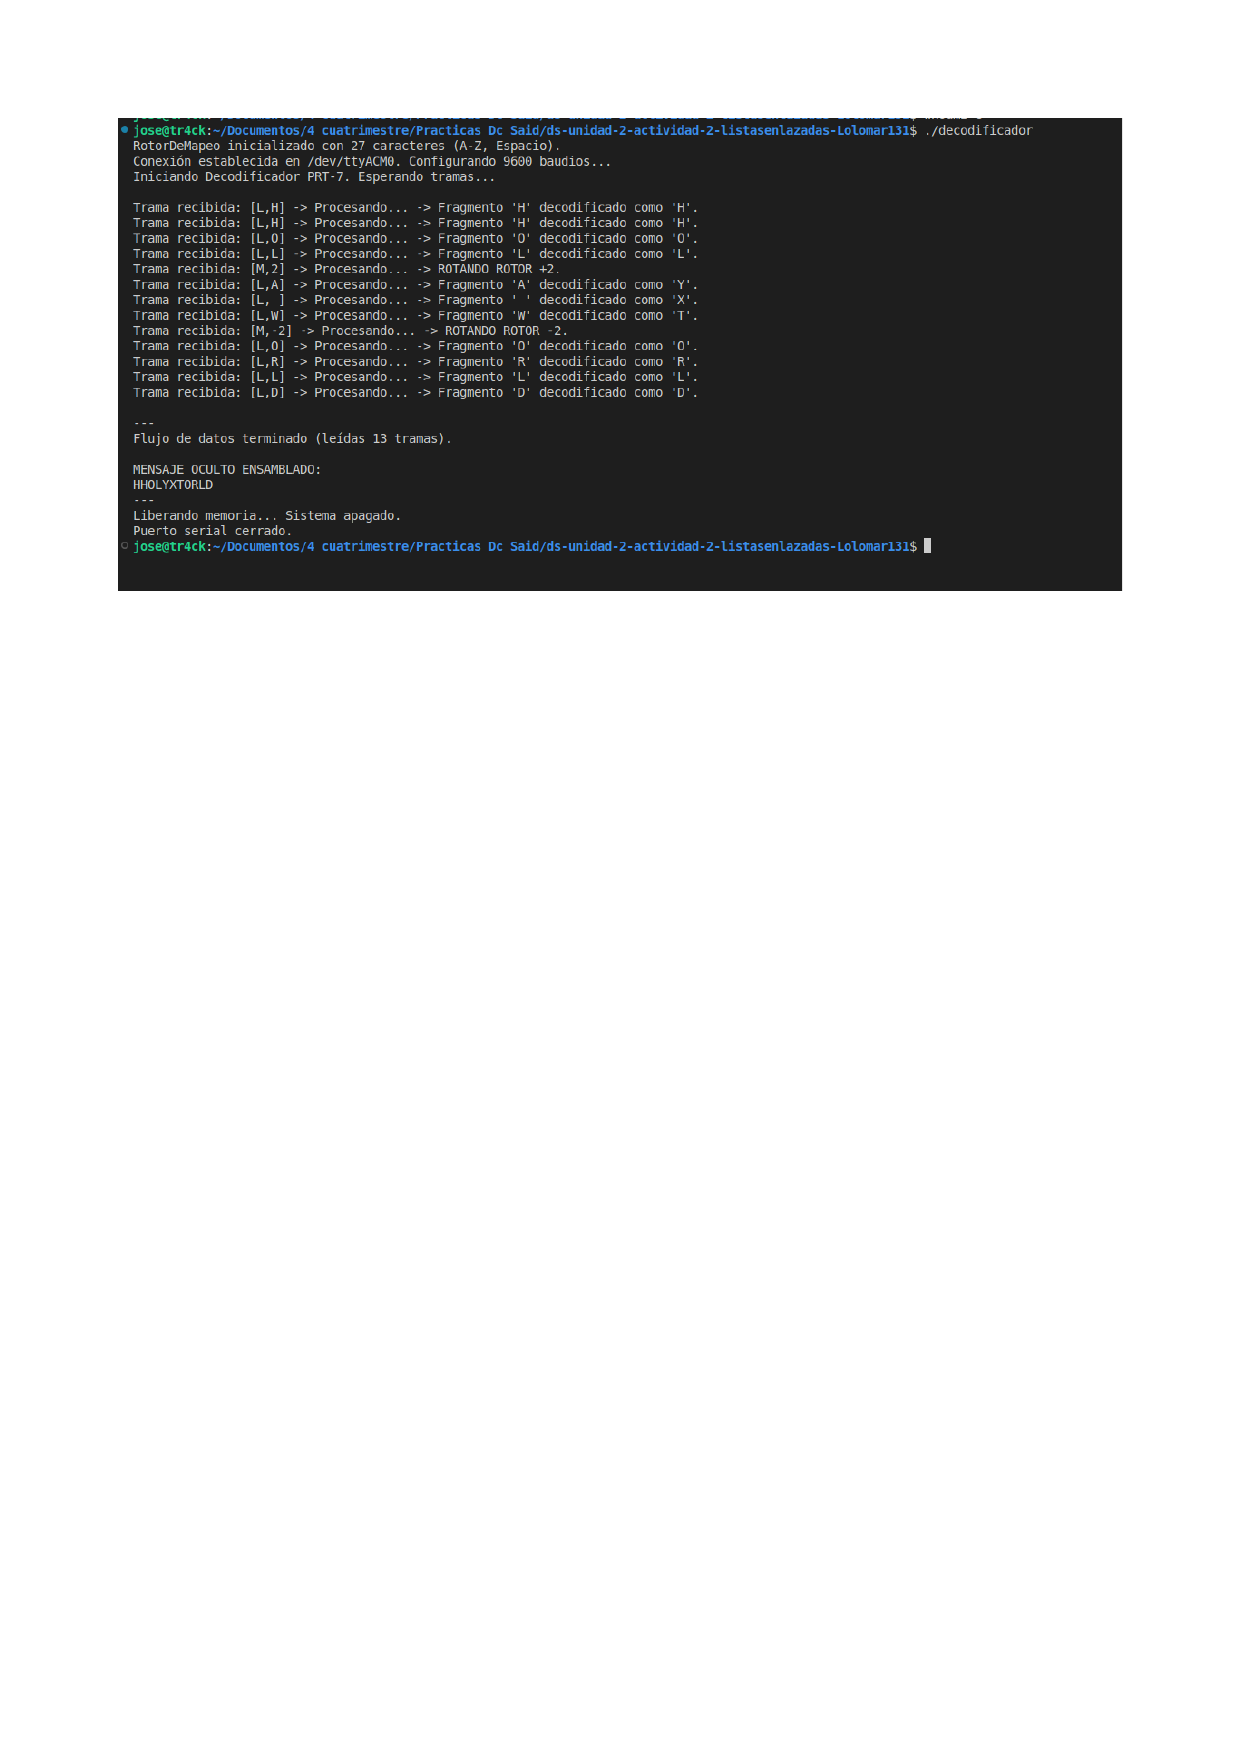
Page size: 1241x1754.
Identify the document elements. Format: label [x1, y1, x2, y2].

picture [118, 118, 1123, 591]
